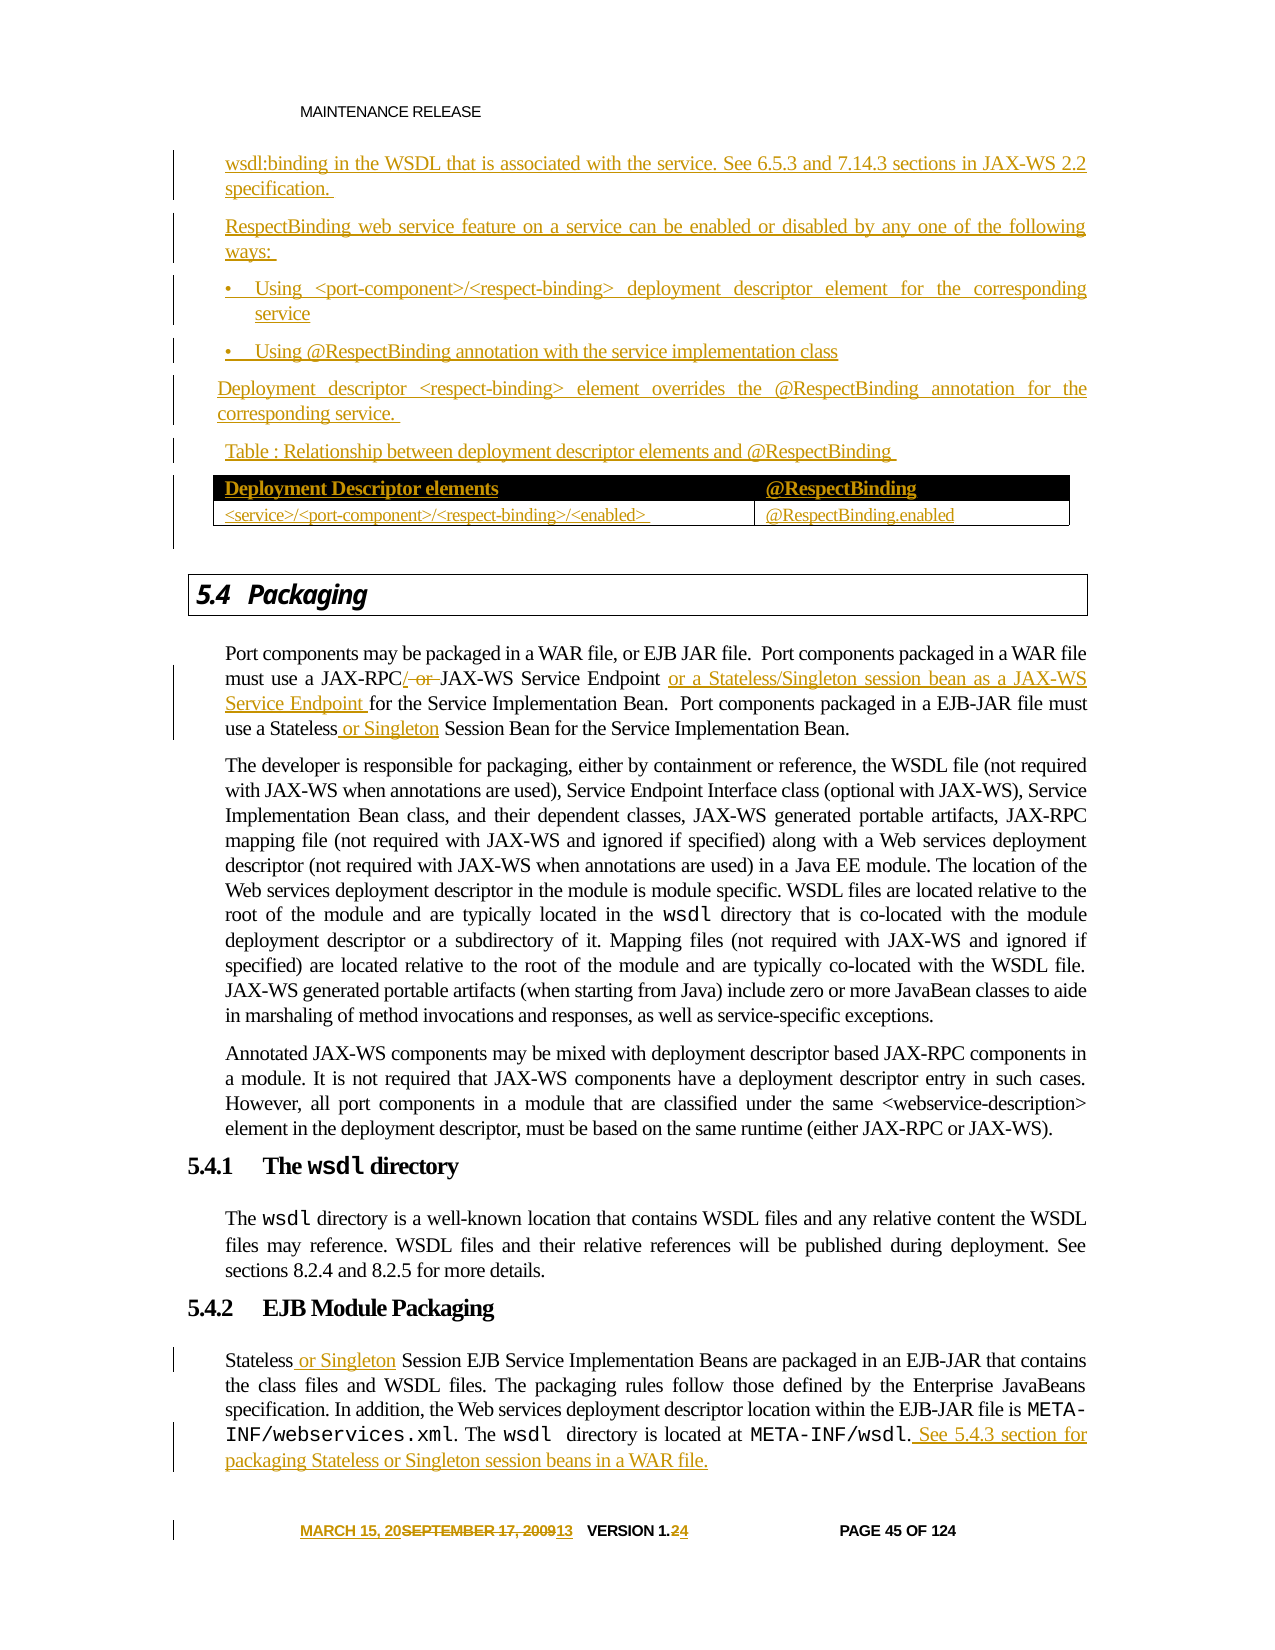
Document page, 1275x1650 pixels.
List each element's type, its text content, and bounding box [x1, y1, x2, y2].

subtitle EJB Module Packaging [187, 1294, 1087, 1322]
text wsdl:binding in the WSDL that is associated with the service. See 6.5.3 and 7.14.3 sections in JAX-WS 2.2 [225, 150, 1087, 172]
list service [225, 298, 1087, 325]
text Annotated JAX-WS components may be mixed with deployment descriptor based JAX-RPC components in a module. It is not required that JAX-WS components have a deployment descriptor entry in such cases. However, all port components in a module that are classified under the same <webservice-description> element in the deployment descriptor, must be based on the same runtime (either JAX-RPC or JAX-WS). [225, 1040, 1087, 1140]
subtitle Packaging [189, 575, 1087, 615]
subtitle The wsdl directory [187, 1152, 1087, 1182]
text The developer is responsible for packaging, either by containment or reference, the WSDL file (not required with JAX-WS when annotations are used), Service Endpoint Interface class (optional with JAX-WS), Service Implementation Bean class, and their dependent classes, JAX-WS generated portable artifacts, JAX-RPC mapping file (not required with JAX-WS and ignored if specified) along with a Web services deployment descriptor (not required with JAX-WS when annotations are used) in a Java EE module. The location of the Web services deployment descriptor in the module is module specific. WSDL files are located relative to the root of the module and are typically located in the wsdl directory that is co-located with the module deployment descriptor or a subdirectory of it. Mapping files (not required with JAX-WS and ignored if specified) are located relative to the root of the module and are typically co-located with the WSDL file. JAX-WS generated portable artifacts (when starting from Java) include zero or more JavaBean classes to aide in marshaling of method invocations and responses, as well as service-specific exceptions. [225, 752, 1087, 1027]
table_cell @RespectBinding.enabled [755, 501, 1069, 525]
table_header Deployment Descriptor elements [214, 476, 754, 500]
list Using <port-component>/<respect-binding> deployment descriptor element for the corresponding [225, 275, 1087, 297]
list Deployment descriptor <respect-binding> element overrides the @RespectBinding annotation for the corresponding service. [187, 375, 1087, 425]
text Port components may be packaged in a WAR file, or EJB JAR file. Port components packaged in a WAR file must use a JAX-RPC/JAX-WS Service Endpoint or a Stateless/Singleton session bean as a JAX-WS Service Endpoint for the Service Implementation Bean. Port components packaged in a EJB-JAR file must use a Stateless or Singleton Session Bean for the Service Implementation Bean. [225, 640, 1087, 740]
text Table : Relationship between deployment descriptor elements and @RespectBinding [225, 437, 1087, 462]
table_cell <service>/<port-component>/<respect-binding>/<enabled> [214, 501, 754, 525]
text specification. [225, 173, 1087, 200]
text Stateless or Singleton Session EJB Service Implementation Beans are packaged in an EJB-JAR that contains the class files and WSDL files. The packaging rules follow those defined by the Enterprise JavaBeans specification. In addition, the Web services deployment descriptor location within the EJB-JAR file is META-INF/webservices.xml. The wsdl directory is located at META-INF/wsdl. See 5.4.3 section for packaging Stateless or Singleton session beans in a WAR file. [225, 1347, 1087, 1472]
list Using @RespectBinding annotation with the service implementation class [225, 337, 1087, 362]
table_header @RespectBinding [755, 476, 1069, 500]
text The wsdl directory is a well-known location that contains WSDL files and any relative content the WSDL files may reference. WSDL files and their relative references will be published during deployment. See sections 8.2.4 and 8.2.5 for more details. [225, 1207, 1087, 1282]
text RespectBinding web service feature on a service can be enabled or disabled by any one of the following ways: [225, 212, 1087, 262]
